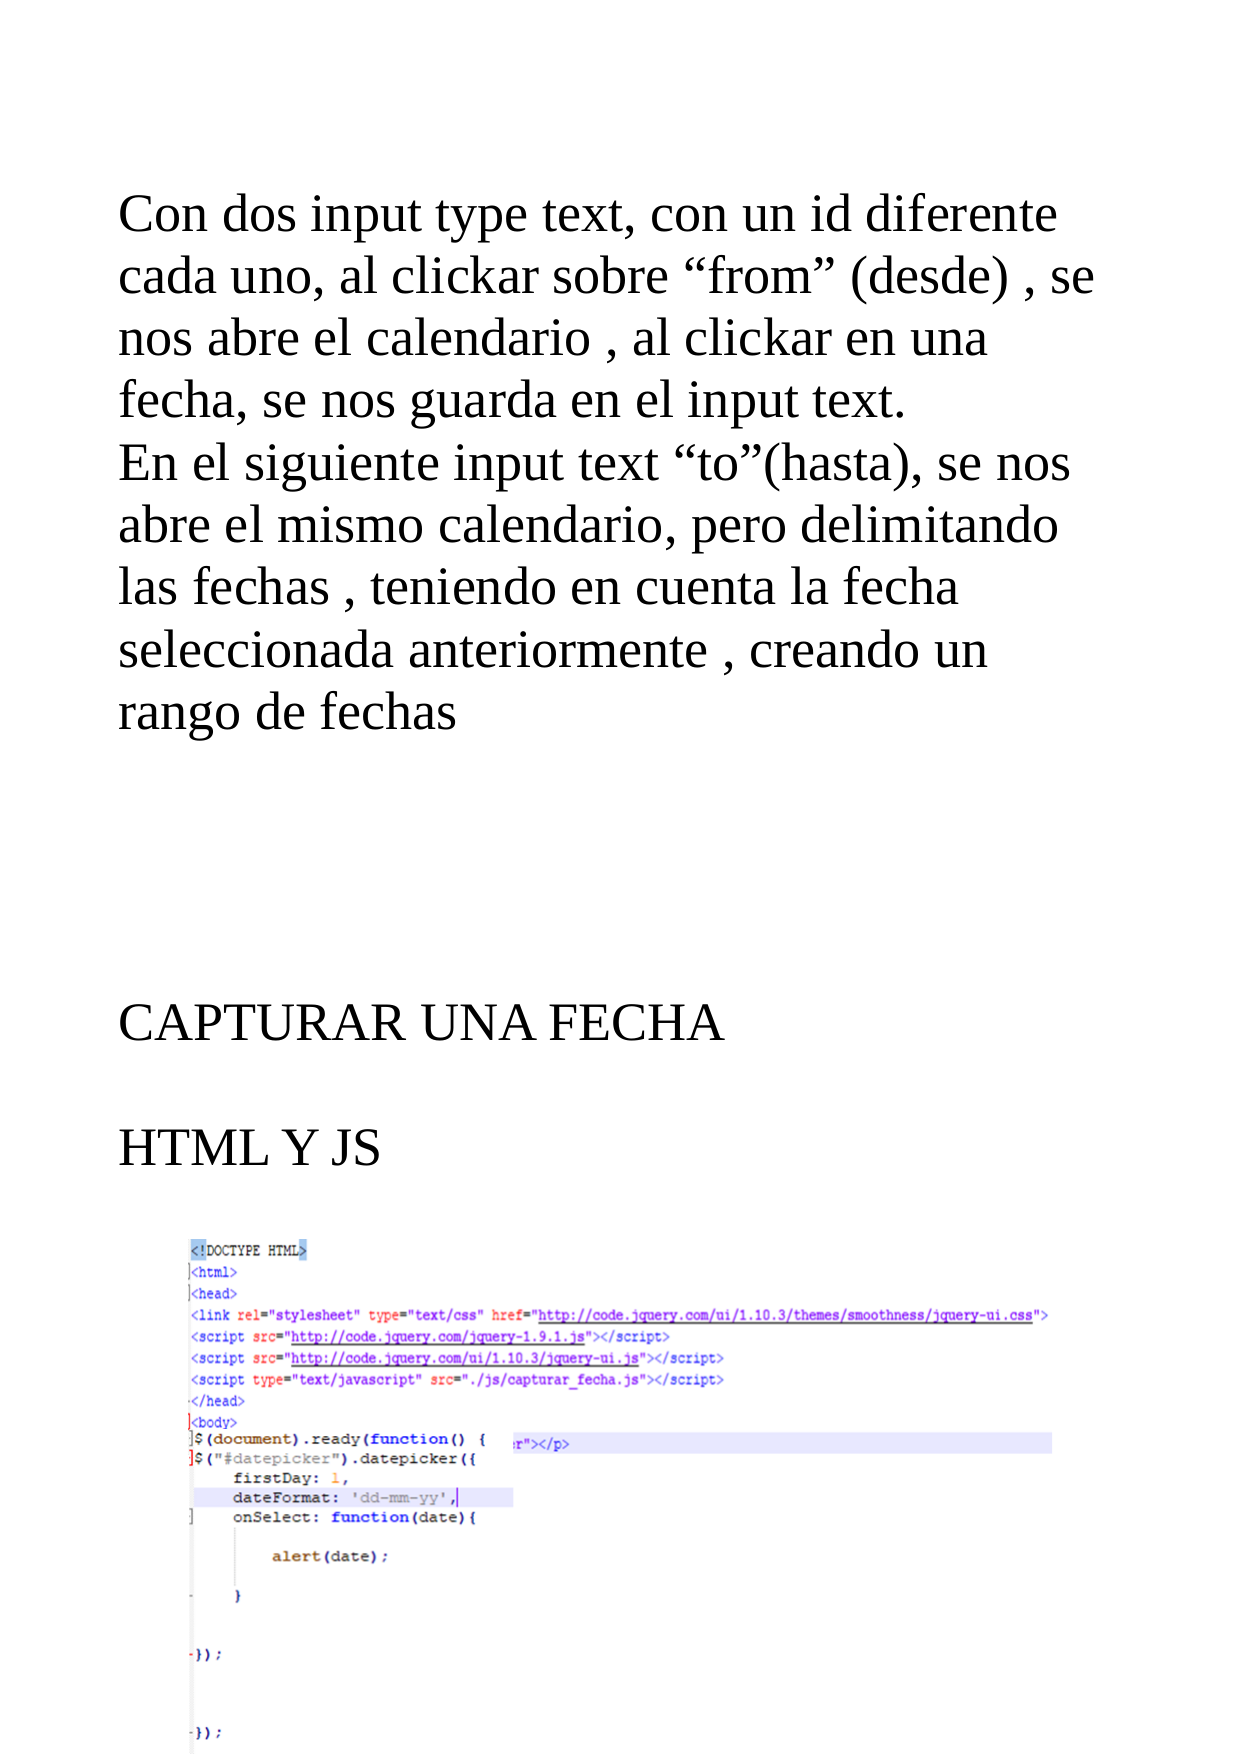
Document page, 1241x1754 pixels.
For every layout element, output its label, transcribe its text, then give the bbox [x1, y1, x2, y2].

text HTML Y JS [118, 1115, 1122, 1177]
text En el siguiente input text “to”(hasta), se nos abre el mismo calendario, pero delimitando las fechas , teniendo en cuenta la fecha seleccionada anteriormente , creando un rango de fechas [118, 429, 1122, 741]
text CAPTURAR UNA FECHA [118, 990, 1122, 1052]
text Con dos input type text, con un id diferente cada uno, al clickar sobre “from” (desde) , se nos abre el calendario , al clickar en una fecha, se nos guarda en el input text. [118, 180, 1122, 429]
